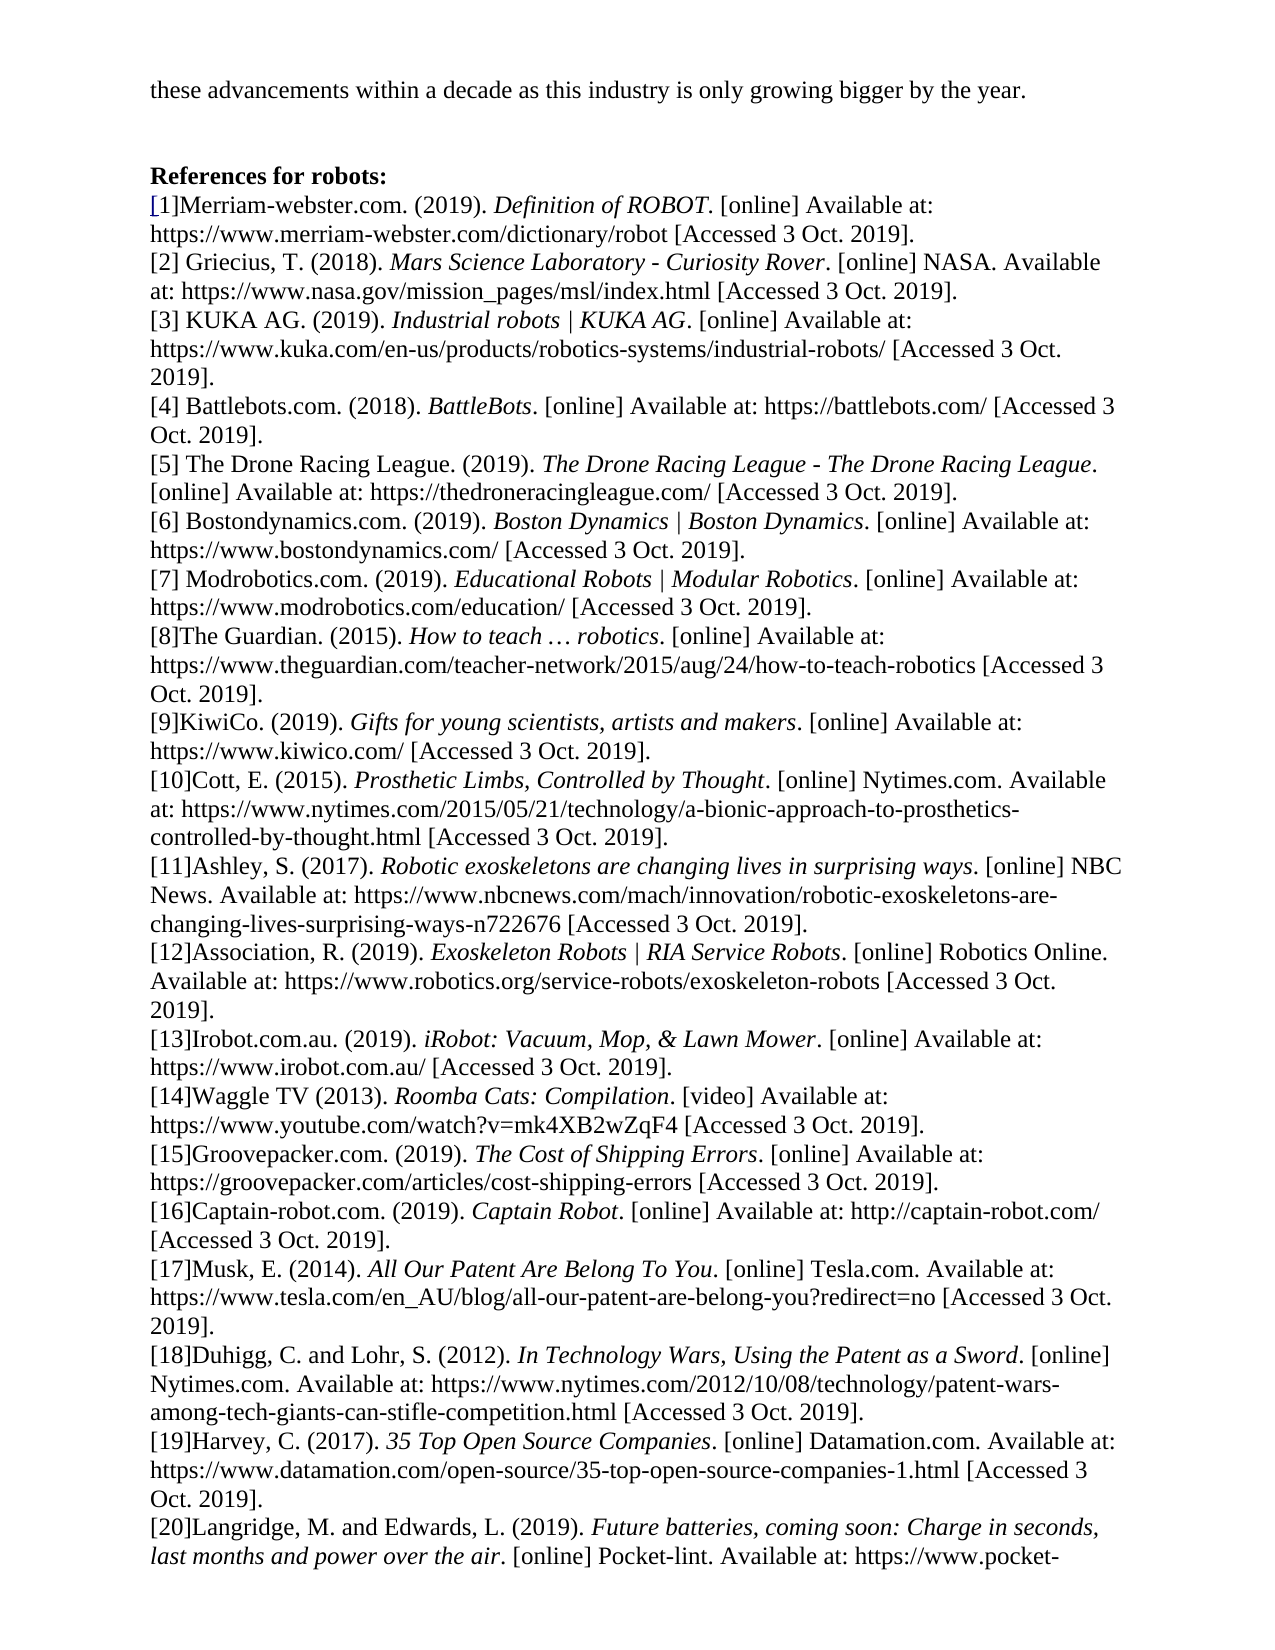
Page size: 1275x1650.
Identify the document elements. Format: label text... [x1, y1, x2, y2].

text [14]Waggle TV (2013). Roomba Cats: Compilation. [video] Available at: https://www.youtube.com/watch?v=mk4XB2wZqF4 [Accessed 3 Oct. 2019]. [150, 1081, 1125, 1139]
text [10]Cott, E. (2015). Prosthetic Limbs, Controlled by Thought. [online] Nytimes.com. Available at: https://www.nytimes.com/2015/05/21/technology/a-bionic-approach-to-prosthetics-controlled-by-thought.html [Accessed 3 Oct. 2019]. [150, 765, 1125, 851]
text [17]Musk, E. (2014). All Our Patent Are Belong To You. [online] Tesla.com. Available at: https://www.tesla.com/en_AU/blog/all-our-patent-are-belong-you?redirect=no [Accessed 3 Oct. 2019]. [150, 1254, 1125, 1340]
text [8]The Guardian. (2015). How to teach … robotics. [online] Available at: https://www.theguardian.com/teacher-network/2015/aug/24/how-to-teach-robotics [Accessed 3 Oct. 2019]. [150, 621, 1125, 707]
text these advancements within a decade as this industry is only growing bigger by the year. [150, 75, 1125, 104]
text [4] Battlebots.com. (2018). BattleBots. [online] Available at: https://battlebots.com/ [Accessed 3 Oct. 2019]. [150, 391, 1125, 449]
text References for robots: [150, 161, 1125, 190]
text [12]Association, R. (2019). Exoskeleton Robots | RIA Service Robots. [online] Robotics Online. Available at: https://www.robotics.org/service-robots/exoskeleton-robots [Accessed 3 Oct. 2019]. [150, 937, 1125, 1024]
text [16]Captain-robot.com. (2019). Captain Robot. [online] Available at: http://captain-robot.com/ [Accessed 3 Oct. 2019]. [150, 1196, 1125, 1254]
text [1]Merriam-webster.com. (2019). Definition of ROBOT. [online] Available at: https://www.merriam-webster.com/dictionary/robot [Accessed 3 Oct. 2019]. [150, 190, 1125, 247]
text [11]Ashley, S. (2017). Robotic exoskeletons are changing lives in surprising ways. [online] NBC News. Available at: https://www.nbcnews.com/mach/innovation/robotic-exoskeletons-are-changing-lives-surprising-ways-n722676 [Accessed 3 Oct. 2019]. [150, 851, 1125, 937]
text [18]Duhigg, C. and Lohr, S. (2012). In Technology Wars, Using the Patent as a Sword. [online] Nytimes.com. Available at: https://www.nytimes.com/2012/10/08/technology/patent-wars-among-tech-giants-can-stifle-competition.html [Accessed 3 Oct. 2019]. [150, 1340, 1125, 1426]
text [6] Bostondynamics.com. (2019). Boston Dynamics | Boston Dynamics. [online] Available at: https://www.bostondynamics.com/ [Accessed 3 Oct. 2019]. [150, 506, 1125, 564]
text [20]Langridge, M. and Edwards, L. (2019). Future batteries, coming soon: Charge in seconds, last months and power over the air. [online] Pocket-lint. Available at: https://www.pocket- [150, 1512, 1125, 1570]
text [19]Harvey, C. (2017). 35 Top Open Source Companies. [online] Datamation.com. Available at: https://www.datamation.com/open-source/35-top-open-source-companies-1.html [Accessed 3 Oct. 2019]. [150, 1426, 1125, 1512]
text [5] The Drone Racing League. (2019). The Drone Racing League - The Drone Racing League. [online] Available at: https://thedroneracingleague.com/ [Accessed 3 Oct. 2019]. [150, 449, 1125, 506]
text [15]Groovepacker.com. (2019). The Cost of Shipping Errors. [online] Available at: https://groovepacker.com/articles/cost-shipping-errors [Accessed 3 Oct. 2019]. [150, 1139, 1125, 1196]
text [7] Modrobotics.com. (2019). Educational Robots | Modular Robotics. [online] Available at: https://www.modrobotics.com/education/ [Accessed 3 Oct. 2019]. [150, 564, 1125, 621]
text [2] Griecius, T. (2018). Mars Science Laboratory - Curiosity Rover. [online] NASA. Available at: https://www.nasa.gov/mission_pages/msl/index.html [Accessed 3 Oct. 2019]. [150, 247, 1125, 305]
text [3] KUKA AG. (2019). Industrial robots | KUKA AG. [online] Available at: https://www.kuka.com/en-us/products/robotics-systems/industrial-robots/ [Accessed 3 Oct. 2019]. [150, 305, 1125, 391]
text [9]KiwiCo. (2019). Gifts for young scientists, artists and makers. [online] Available at: https://www.kiwico.com/ [Accessed 3 Oct. 2019]. [150, 707, 1125, 765]
text [13]Irobot.com.au. (2019). iRobot: Vacuum, Mop, & Lawn Mower. [online] Available at: https://www.irobot.com.au/ [Accessed 3 Oct. 2019]. [150, 1024, 1125, 1081]
